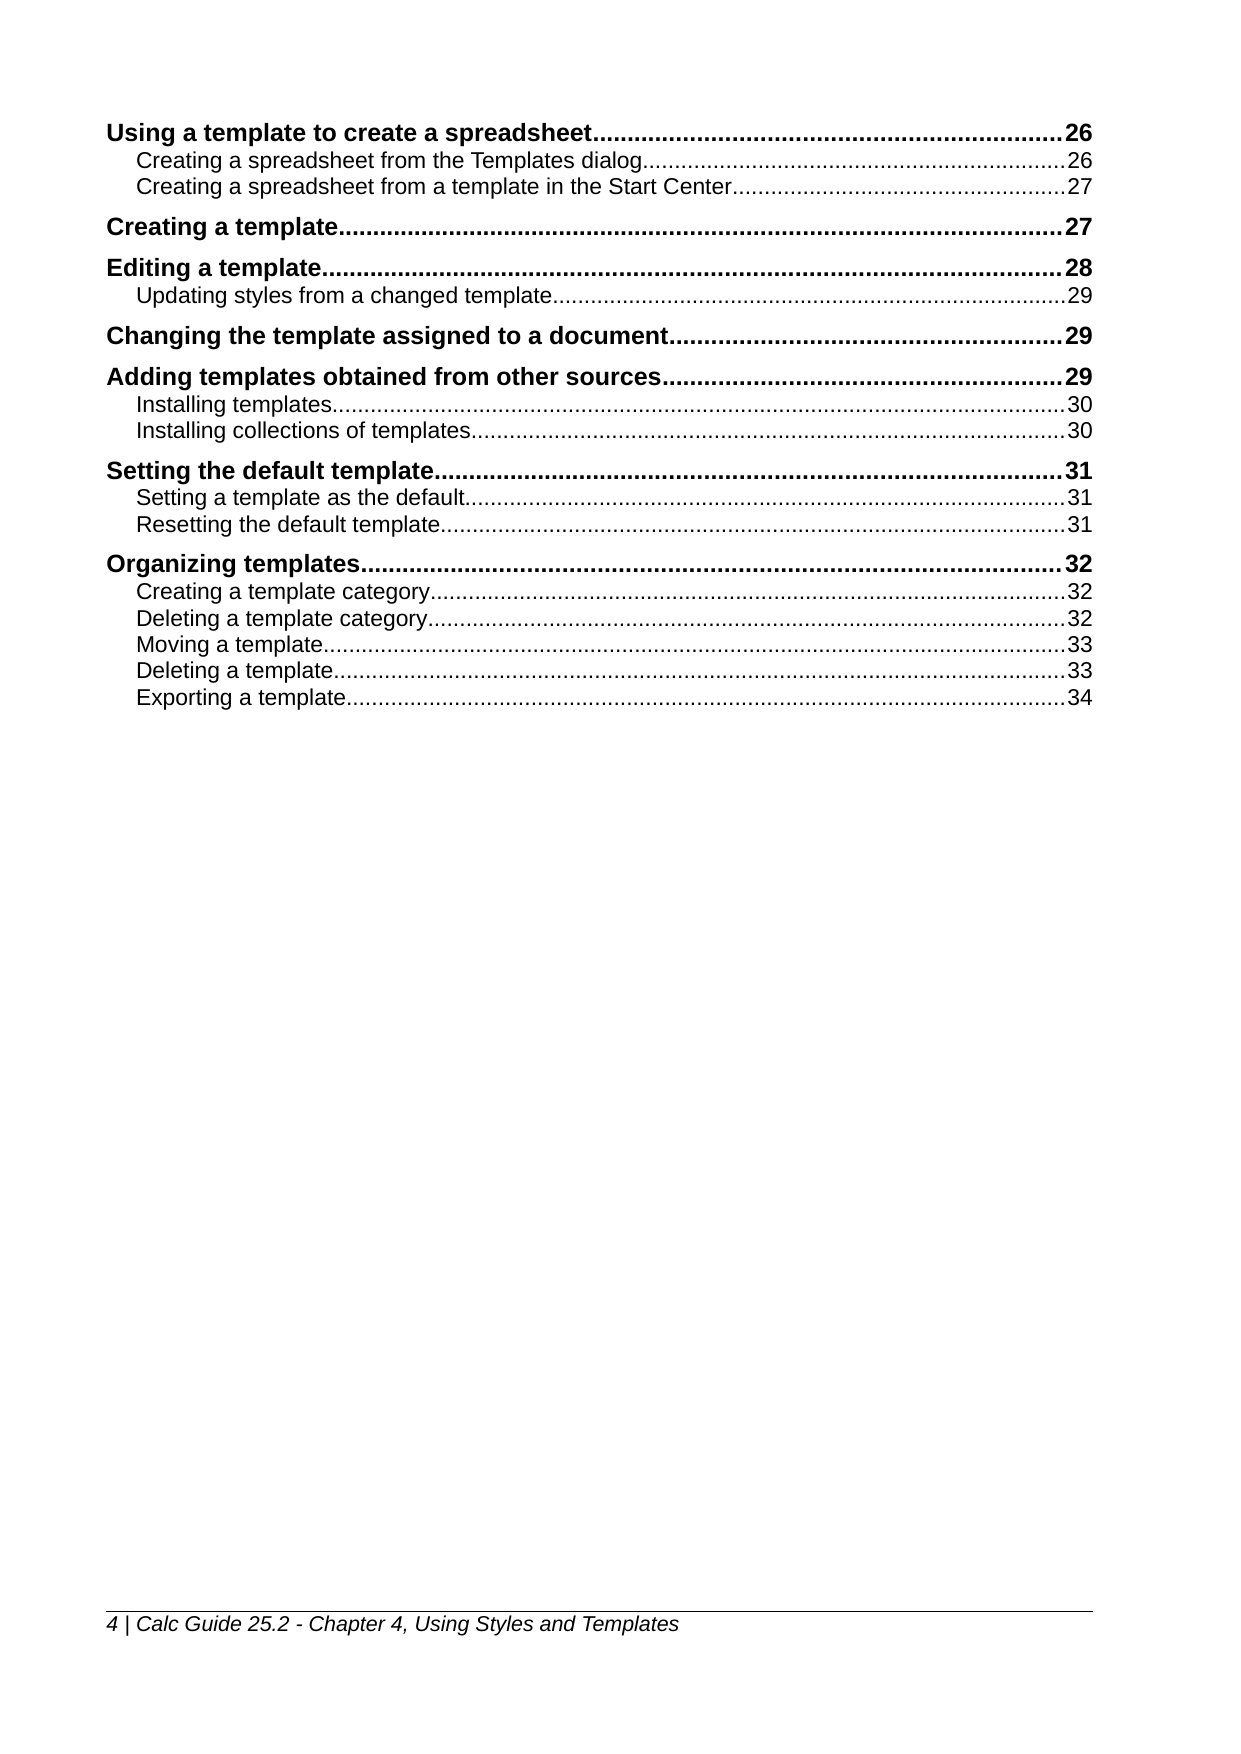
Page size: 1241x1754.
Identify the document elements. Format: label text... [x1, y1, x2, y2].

text Resetting the default template 31 [136, 511, 1093, 537]
text Installing collections of templates 30 [136, 417, 1093, 443]
text Deleting a template 33 [136, 657, 1093, 684]
text Editing a template 28 [106, 253, 1093, 282]
text Moving a template 33 [136, 631, 1093, 657]
text Updating styles from a changed template 29 [136, 282, 1093, 308]
text Creating a spreadsheet from the Templates dialog 26 [136, 147, 1093, 173]
text Setting the default template 31 [106, 456, 1093, 484]
text Creating a template 27 [106, 212, 1093, 241]
text Exporting a template 34 [136, 684, 1093, 710]
text Adding templates obtained from other sources 29 [106, 362, 1093, 391]
text Changing the template assigned to a document 29 [106, 321, 1093, 349]
text Installing templates 30 [136, 391, 1093, 417]
text Organizing templates 32 [106, 549, 1093, 578]
text Deleting a template category 32 [136, 604, 1093, 631]
text Creating a template category 32 [136, 578, 1093, 604]
text Creating a spreadsheet from a template in the Start Center 27 [136, 173, 1093, 199]
text Using a template to create a spreadsheet 26 [106, 118, 1093, 147]
text Setting a template as the default 31 [136, 484, 1093, 511]
